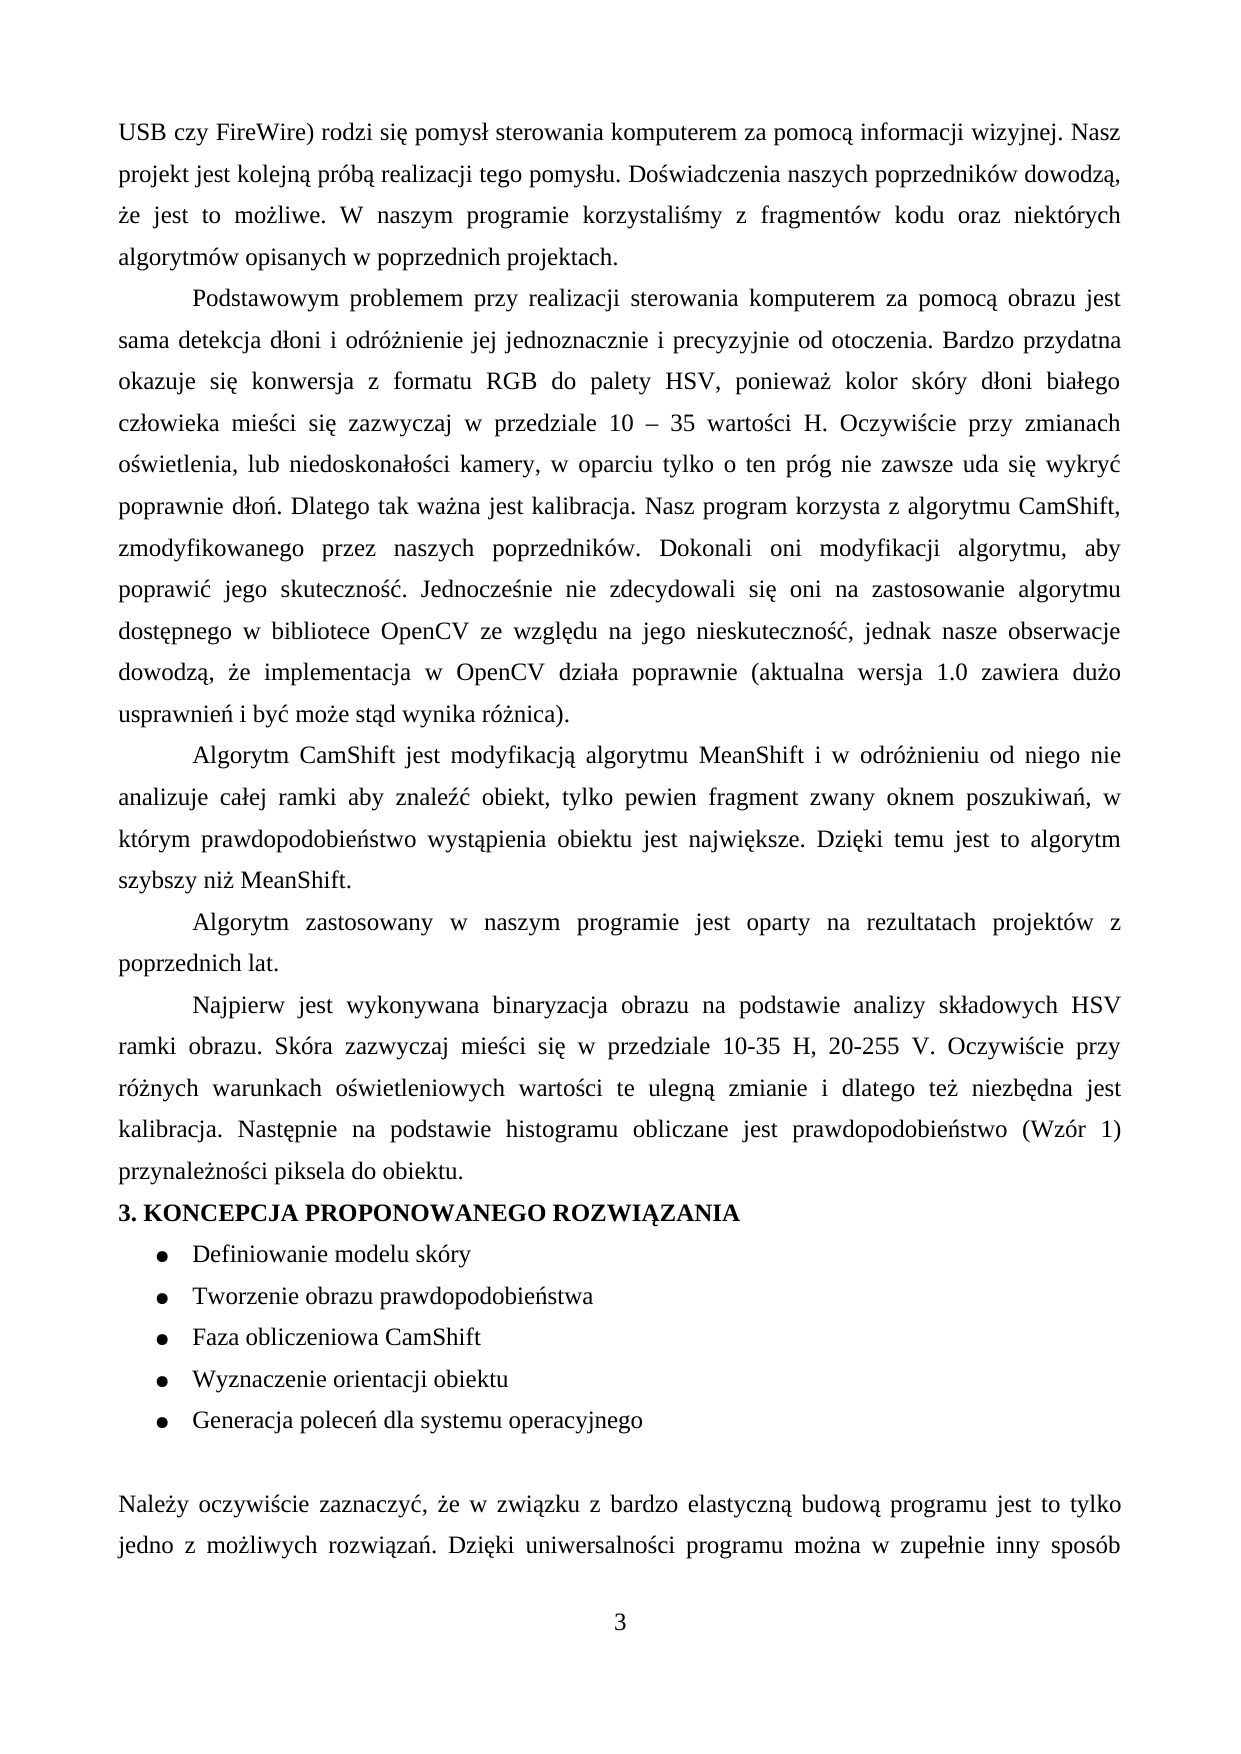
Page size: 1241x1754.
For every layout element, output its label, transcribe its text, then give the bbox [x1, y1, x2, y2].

list Wyznaczenie orientacji obiektu [154, 1365, 1122, 1393]
list Generacja poleceń dla systemu operacyjnego [154, 1407, 1122, 1434]
text Najpierw jest wykonywana binaryzacja obrazu na podstawie analizy składowych HSV ramki obrazu. Skóra zazwyczaj mieści się w przedziale 10-35 H, 20-255 V. Oczywiście przy różnych warunkach oświetleniowych wartości te ulegną zmianie i dlatego też niezbędna jest kalibracja. Następnie na podstawie histogramu obliczane jest prawdopodobieństwo (Wzór 1) przynależności piksela do obiektu. [118, 991, 1122, 1185]
text Algorytm zastosowany w naszym programie jest oparty na rezultatach projektów z poprzednich lat. [118, 908, 1122, 977]
list Tworzenie obrazu prawdopodobieństwa [154, 1282, 1122, 1309]
text Algorytm CamShift jest modyfikacją algorytmu MeanShift i w odróżnieniu od niego nie analizuje całej ramki aby znaleźć obiekt, tylko pewien fragment zwany oknem poszukiwań, w którym prawdopodobieństwo wystąpienia obiektu jest największe. Dzięki temu jest to algorytm szybszy niż MeanShift. [118, 742, 1122, 894]
text USB czy FireWire) rodzi się pomysł sterowania komputerem za pomocą informacji wizyjnej. Nasz projekt jest kolejną próbą realizacji tego pomysłu. Doświadczenia naszych poprzedników dowodzą, że jest to możliwe. W naszym programie korzystaliśmy z fragmentów kodu oraz niektórych algorytmów opisanych w poprzednich projektach. [118, 118, 1122, 271]
list Definiowanie modelu skóry [154, 1240, 1122, 1268]
text 3. KONCEPCJA PROPONOWANEGO ROZWIĄZANIA [118, 1199, 1122, 1226]
text Należy oczywiście zaznaczyć, że w związku z bardzo elastyczną budową programu jest to tylko jedno z możliwych rozwiązań. Dzięki uniwersalności programu można w zupełnie inny sposób [118, 1490, 1122, 1559]
text Podstawowym problemem przy realizacji sterowania komputerem za pomocą obrazu jest sama detekcja dłoni i odróżnienie jej jednoznacznie i precyzyjnie od otoczenia. Bardzo przydatna okazuje się konwersja z formatu RGB do palety HSV, ponieważ kolor skóry dłoni białego człowieka mieści się zazwyczaj w przedziale 10 – 35 wartości H. Oczywiście przy zmianach oświetlenia, lub niedoskonałości kamery, w oparciu tylko o ten próg nie zawsze uda się wykryć poprawnie dłoń. Dlatego tak ważna jest kalibracja. Nasz program korzysta z algorytmu CamShift, zmodyfikowanego przez naszych poprzedników. Dokonali oni modyfikacji algorytmu, aby poprawić jego skuteczność. Jednocześnie nie zdecydowali się oni na zastosowanie algorytmu dostępnego w bibliotece OpenCV ze względu na jego nieskuteczność, jednak nasze obserwacje dowodzą, że implementacja w OpenCV działa poprawnie (aktualna wersja 1.0 zawiera dużo usprawnień i być może stąd wynika różnica). [118, 284, 1122, 728]
list Faza obliczeniowa CamShift [154, 1323, 1122, 1351]
